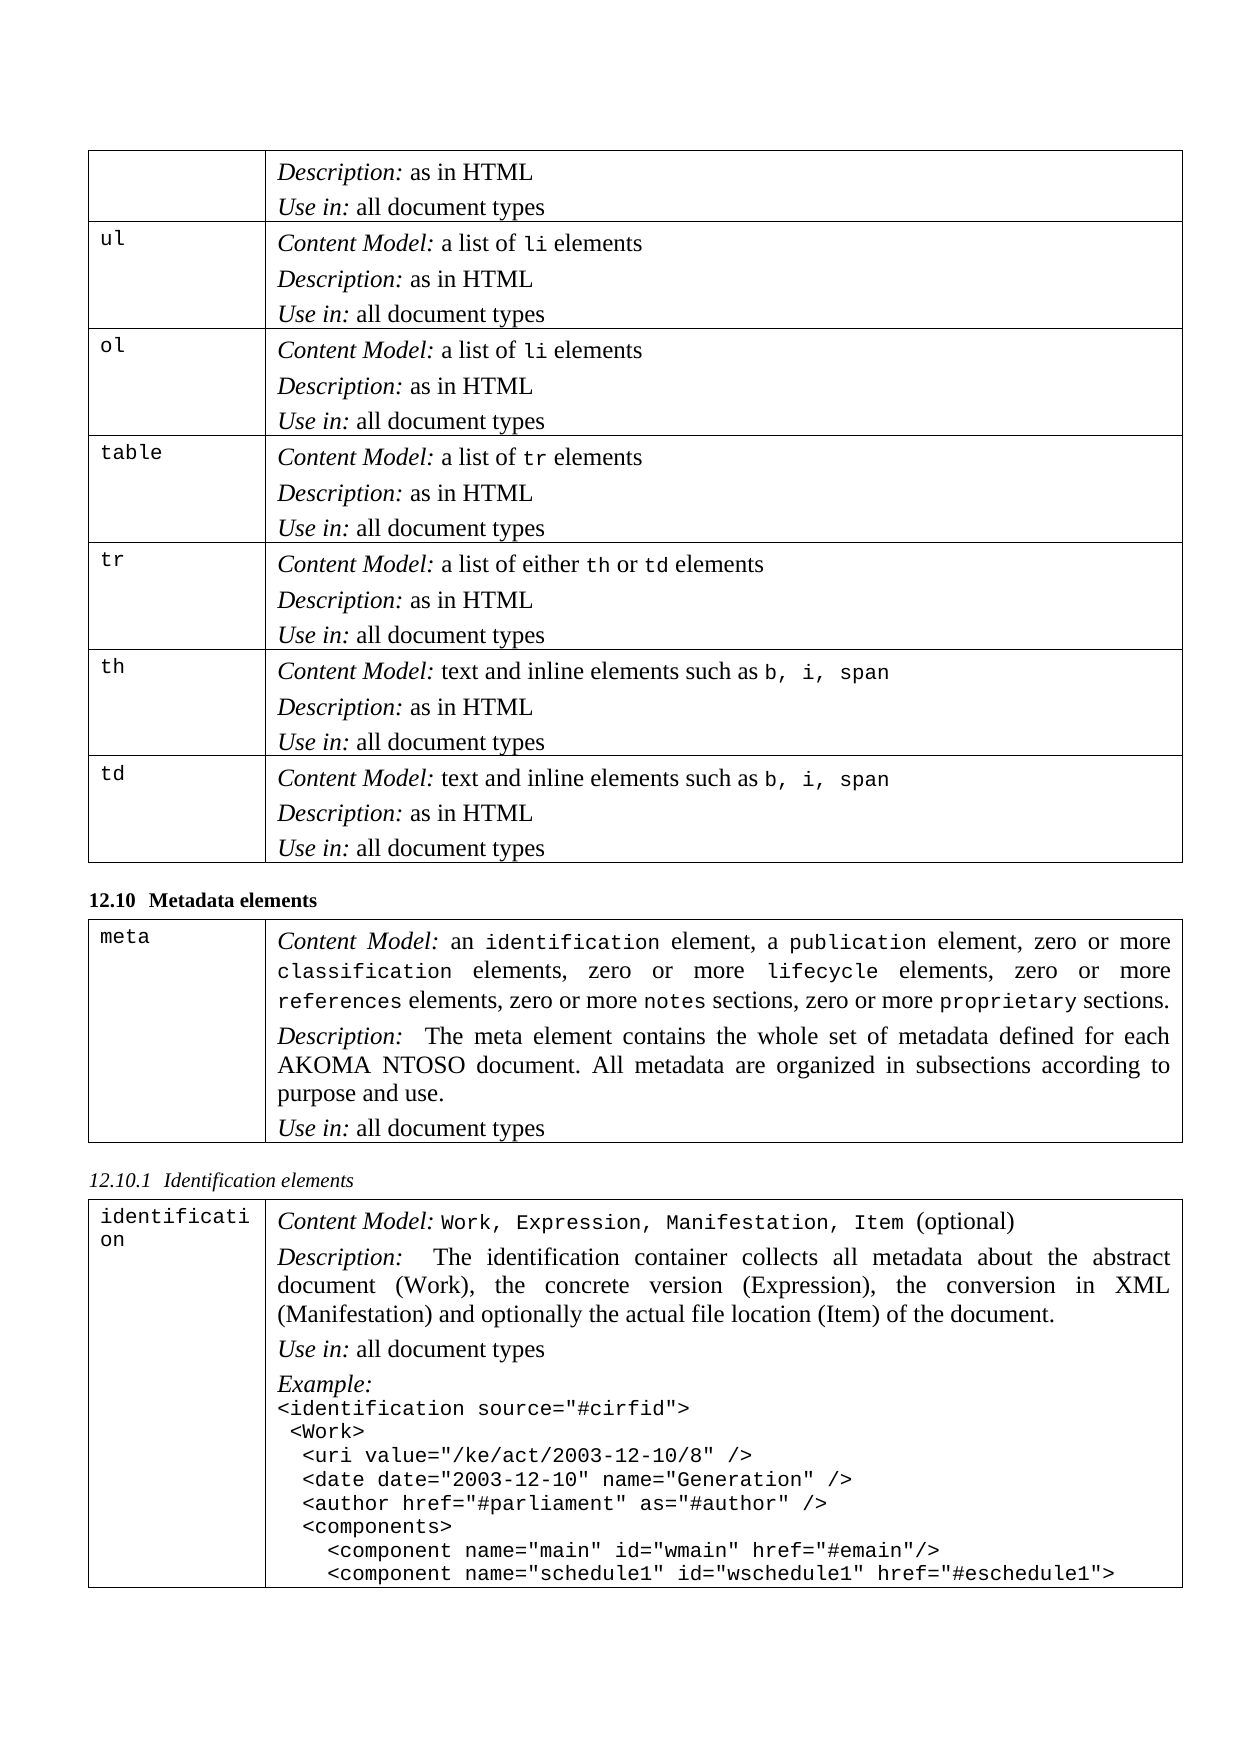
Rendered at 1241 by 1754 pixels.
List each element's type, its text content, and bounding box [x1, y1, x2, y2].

table_cell table [89, 436, 265, 542]
table_cell ol [89, 329, 265, 435]
subtitle Metadata elements [89, 888, 1151, 912]
table_header Content Model: Work, Expression, Manifestation, Item (optional) Description: The identification container collects all metadata about the abstract document (Work), the concrete version (Expression), the conversion in XML (Manifestation) and optionally the actual file location (Item) of the document. Use in: all document types Example: <identification source="#cirfid"> <Work> <uri value="/ke/act/2003-12-10/8" /> <date date="2003-12-10" name="Generation" /> <author href="#parliament" as="#author" /> <components> <component name="main" id="wmain" href="#emain"/> <component name="schedule1" id="wschedule1" href="#eschedule1"> [266, 1200, 1182, 1587]
table_cell Content Model: text and inline elements such as b, i, span Description: as in HTML Use in: all document types [266, 650, 1182, 755]
table_header Content Model: an identification element, a publication element, zero or more classification elements, zero or more lifecycle elements, zero or more references elements, zero or more notes sections, zero or more proprietary sections. Description: The meta element contains the whole set of metadata defined for each AKOMA NTOSO document. All metadata are organized in subsections according to purpose and use. Use in: all document types [266, 920, 1182, 1142]
table_cell [89, 151, 265, 221]
table_cell td [89, 756, 265, 862]
table_cell th [89, 650, 265, 755]
table_header meta [89, 920, 265, 1142]
table_cell Content Model: a list of li elements Description: as in HTML Use in: all document types [266, 329, 1182, 435]
table_cell Content Model: a list of li elements Description: as in HTML Use in: all document types [266, 222, 1182, 328]
table_header identification [89, 1200, 265, 1587]
table_cell tr [89, 543, 265, 648]
table_cell Content Model: a list of tr elements Description: as in HTML Use in: all document types [266, 436, 1182, 542]
table_cell ul [89, 222, 265, 328]
table_cell Description: as in HTML Use in: all document types [266, 151, 1182, 221]
table_cell Content Model: a list of either th or td elements Description: as in HTML Use in: all document types [266, 543, 1182, 648]
subtitle Identification elements [89, 1168, 1151, 1192]
table_cell Content Model: text and inline elements such as b, i, span Description: as in HTML Use in: all document types [266, 756, 1182, 862]
